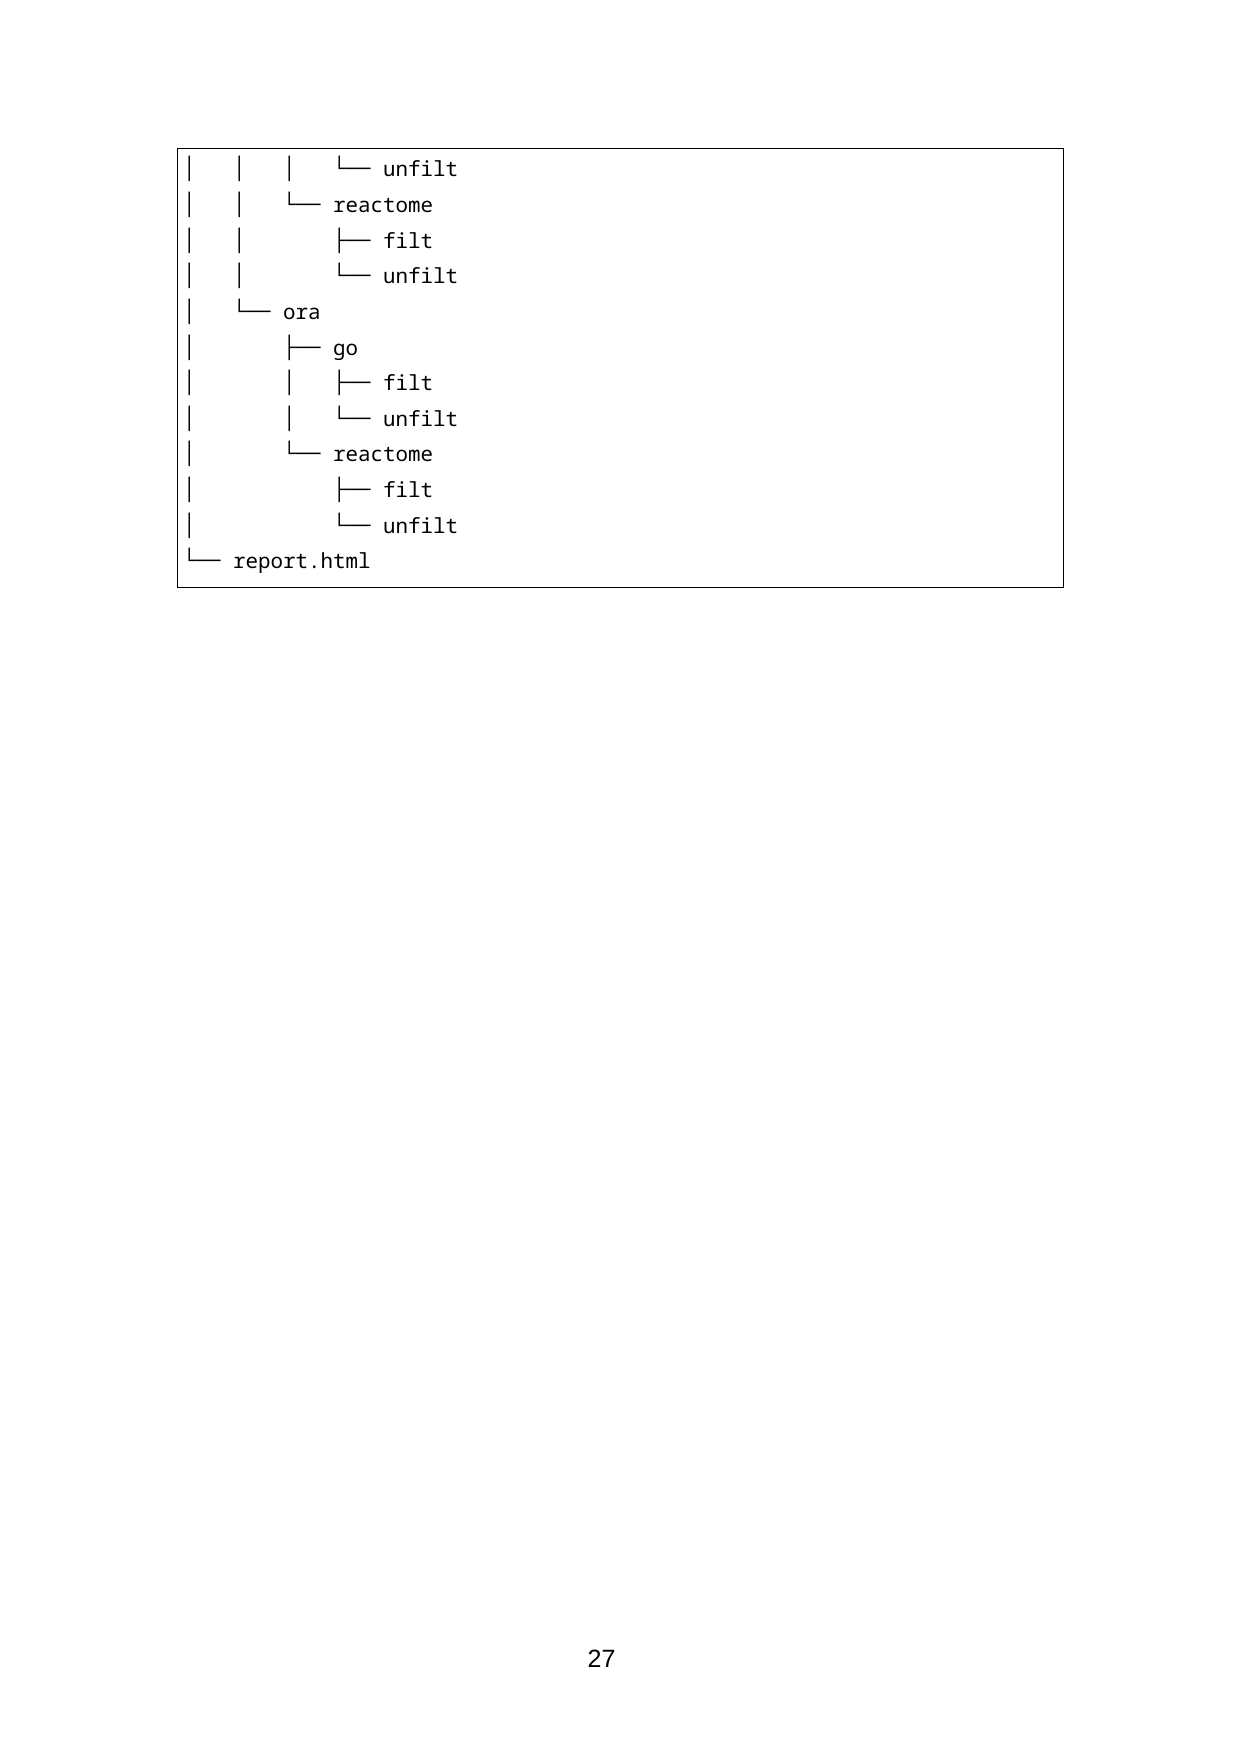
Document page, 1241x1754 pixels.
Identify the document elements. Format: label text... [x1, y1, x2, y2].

table_header │ │ │ └── unfilt │ │ └── reactome │ │ ├── filt │ │ └── unfilt │ └── ora │ ├── go │ │ ├── filt │ │ └── unfilt │ └── reactome │ ├── filt │ └── unfilt └── report.html [178, 149, 1063, 587]
